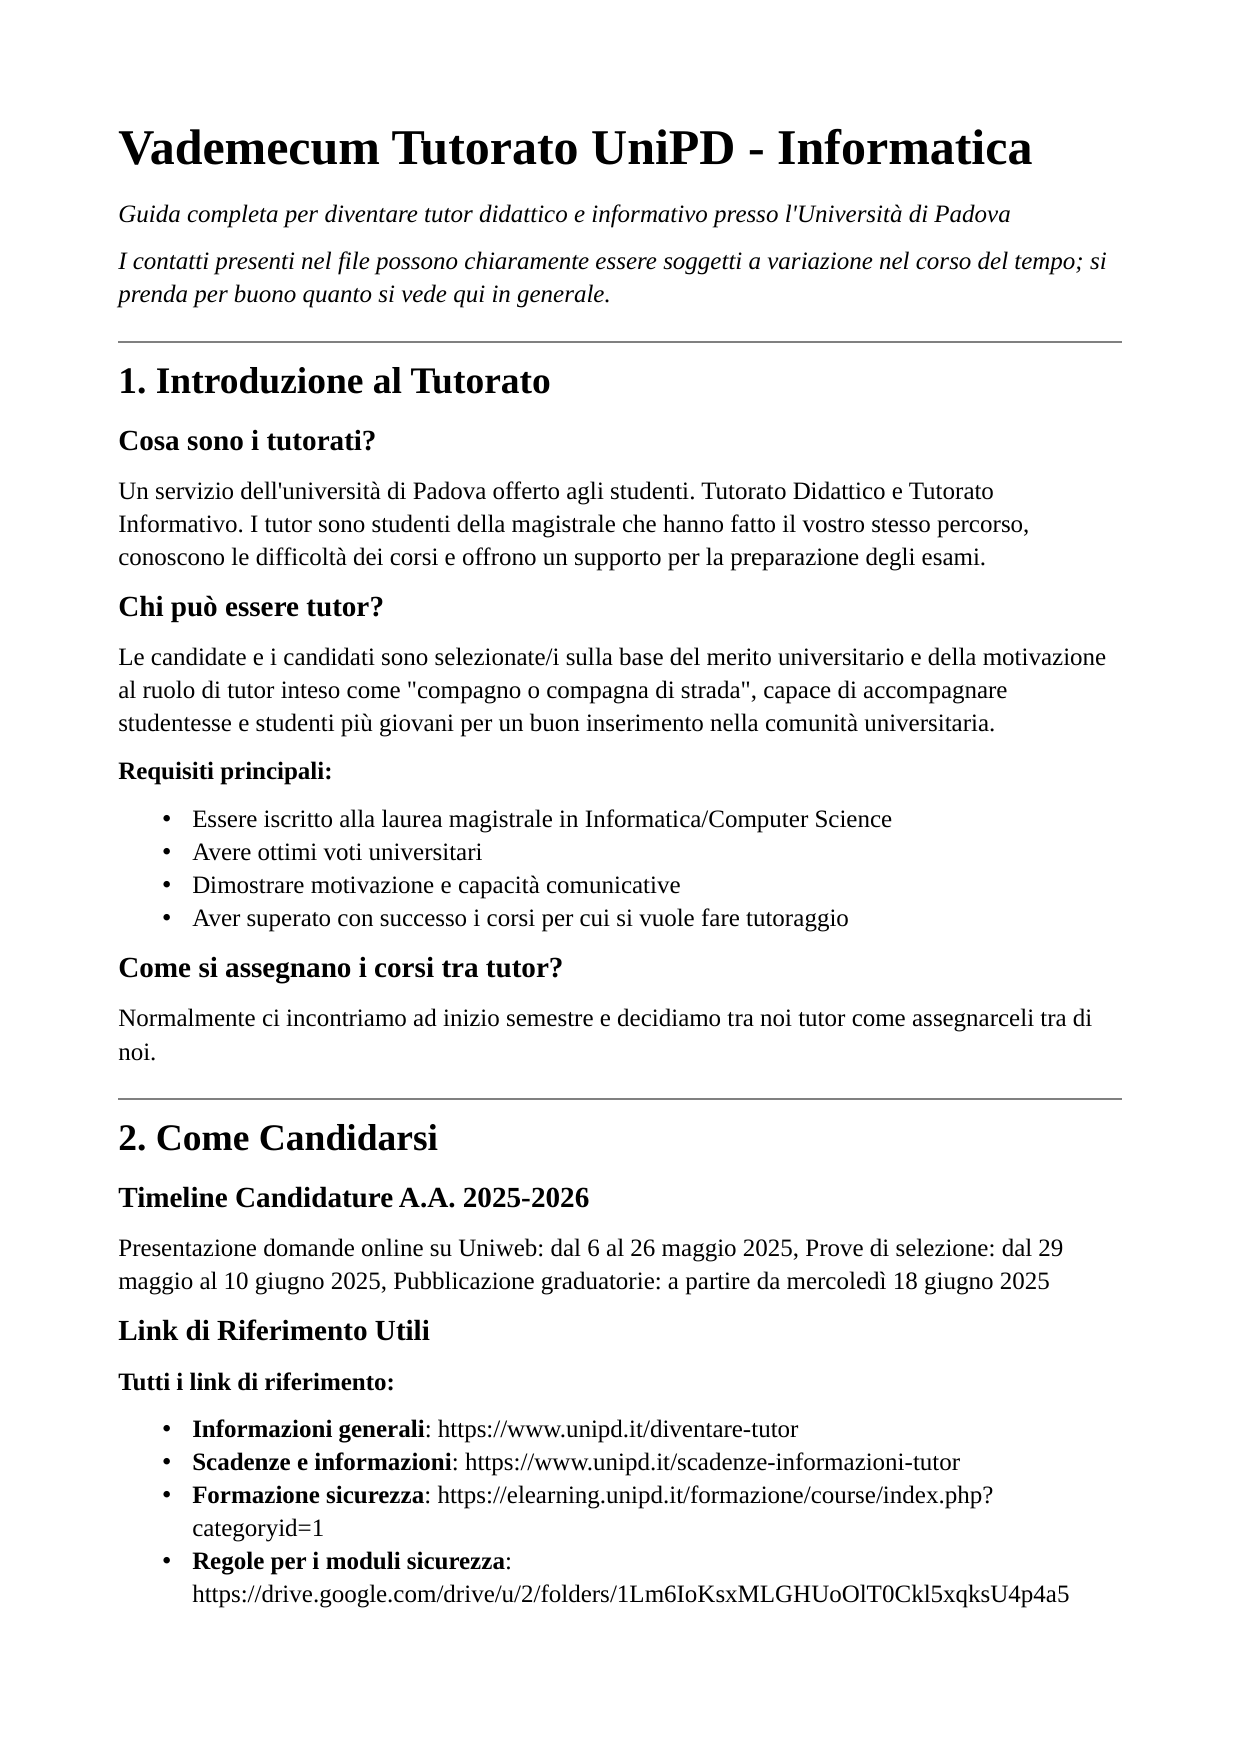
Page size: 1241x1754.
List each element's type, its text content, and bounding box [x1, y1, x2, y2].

list Avere ottimi voti universitari [162, 837, 1122, 866]
text Tutti i link di riferimento: [118, 1367, 1122, 1395]
subtitle Link di Riferimento Utili [118, 1313, 1122, 1347]
subtitle Cosa sono i tutorati? [118, 423, 1122, 456]
text Requisiti principali: [118, 756, 1122, 785]
list Essere iscritto alla laurea magistrale in Informatica/Computer Science [162, 804, 1122, 832]
list Informazioni generali: https://www.unipd.it/diventare-tutor [162, 1414, 1122, 1443]
subtitle Timeline Candidature A.A. 2025-2026 [118, 1180, 1122, 1213]
text Un servizio dell'università di Padova offerto agli studenti. Tutorato Didattico e Tutorato Informativo. I tutor sono studenti della magistrale che hanno fatto il vostro stesso percorso, conoscono le difficoltà dei corsi e offrono un supporto per la preparazione degli esami. [118, 476, 1122, 571]
list Scadenze e informazioni: https://www.unipd.it/scadenze-informazioni-tutor [162, 1447, 1122, 1476]
text Guida completa per diventare tutor didattico e informativo presso l'Università di Padova [118, 199, 1122, 227]
subtitle Chi può essere tutor? [118, 589, 1122, 623]
text Presentazione domande online su Uniweb: dal 6 al 26 maggio 2025, Prove di selezione: dal 29 maggio al 10 giugno 2025, Pubblicazione graduatorie: a partire da mercoledì 18 giugno 2025 [118, 1233, 1122, 1295]
subtitle Vademecum Tutorato UniPD - Informatica [118, 118, 1122, 176]
text Come si assegnano i corsi tra tutor? [118, 950, 1122, 984]
subtitle 1. Introduzione al Tutorato [118, 358, 1122, 402]
list Regole per i moduli sicurezza: https://drive.google.com/drive/u/2/folders/1Lm6IoKsxMLGHUoOlT0Ckl5xqksU4p4a5 [162, 1546, 1122, 1608]
list Aver superato con successo i corsi per cui si vuole fare tutoraggio [162, 903, 1122, 932]
list Formazione sicurezza: https://elearning.unipd.it/formazione/course/index.php?categoryid=1 [162, 1480, 1122, 1542]
subtitle 2. Come Candidarsi [118, 1116, 1122, 1159]
list Dimostrare motivazione e capacità comunicative [162, 870, 1122, 898]
text I contatti presenti nel file possono chiaramente essere soggetti a variazione nel corso del tempo; si prenda per buono quanto si vede qui in generale. [118, 246, 1122, 308]
text Le candidate e i candidati sono selezionate/i sulla base del merito universitario e della motivazione al ruolo di tutor inteso come "compagno o compagna di strada", capace di accompagnare studentesse e studenti più giovani per un buon inserimento nella comunità universitaria. [118, 642, 1122, 737]
text Normalmente ci incontriamo ad inizio semestre e decidiamo tra noi tutor come assegnarceli tra di noi. [118, 1003, 1122, 1065]
